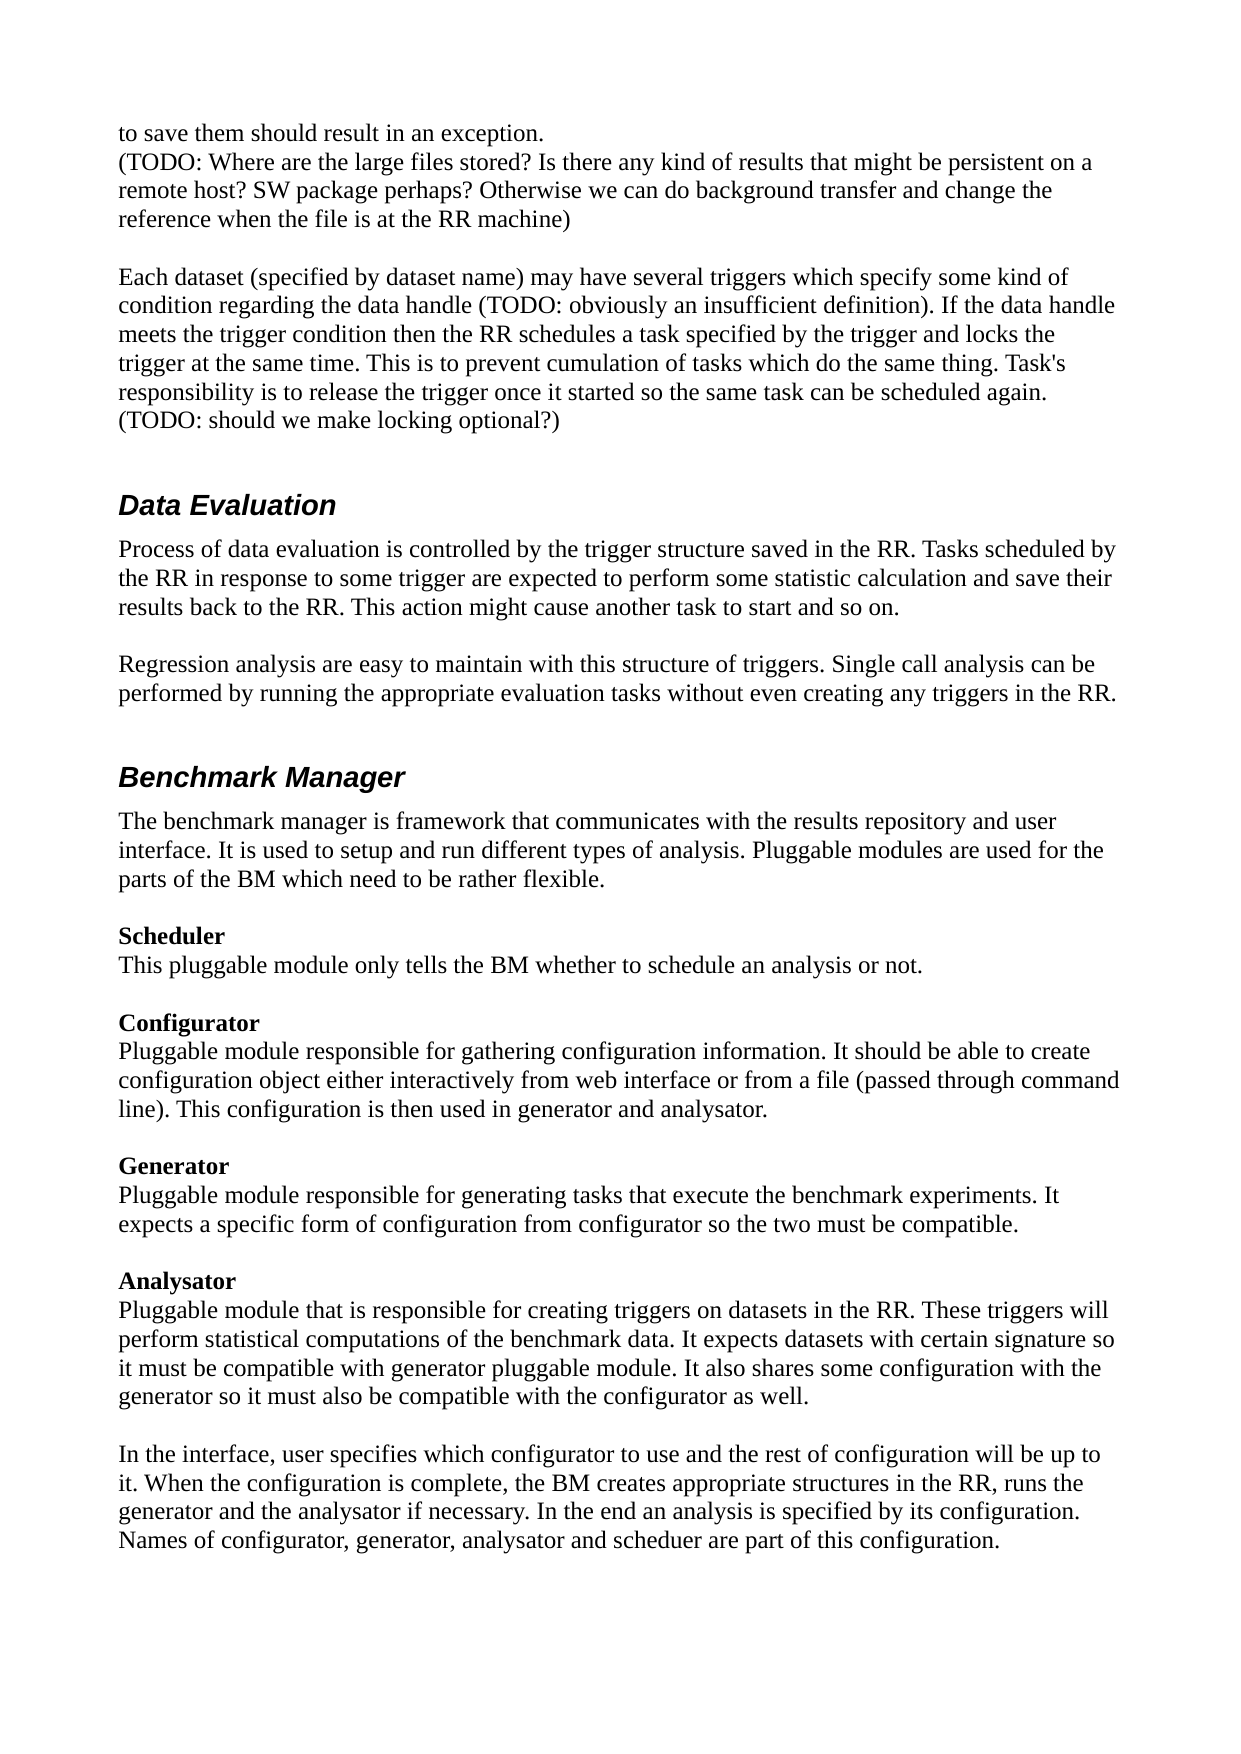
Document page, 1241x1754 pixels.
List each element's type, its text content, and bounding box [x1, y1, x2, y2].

text Pluggable module responsible for gathering configuration information. It should be able to create configuration object either interactively from web interface or from a file (passed through command line). This configuration is then used in generator and analysator. [118, 1036, 1122, 1123]
text Process of data evaluation is controlled by the trigger structure saved in the RR. Tasks scheduled by the RR in response to some trigger are expected to perform some statistic calculation and save their results back to the RR. This action might cause another task to start and so on. [118, 534, 1122, 620]
subtitle Data Evaluation [118, 488, 1122, 522]
text to save them should result in an exception. [118, 118, 1122, 147]
text Each dataset (specified by dataset name) may have several triggers which specify some kind of condition regarding the data handle (TODO: obviously an insufficient definition). If the data handle meets the trigger condition then the RR schedules a task specified by the trigger and locks the trigger at the same time. This is to prevent cumulation of tasks which do the same thing. Task's responsibility is to release the trigger once it started so the same task can be scheduled again. (TODO: should we make locking optional?) [118, 262, 1122, 434]
text This pluggable module only tells the BM whether to schedule an analysis or not. [118, 950, 1122, 979]
text In the interface, user specifies which configurator to use and the rest of configuration will be up to it. When the configuration is complete, the BM creates appropriate structures in the RR, runs the generator and the analysator if necessary. In the end an analysis is specified by its configuration. Names of configurator, generator, analysator and scheduer are part of this configuration. [118, 1439, 1122, 1554]
text Pluggable module that is responsible for creating triggers on datasets in the RR. These triggers will perform statistical computations of the benchmark data. It expects datasets with certain signature so it must be compatible with generator pluggable module. It also shares some configuration with the generator so it must also be compatible with the configurator as well. [118, 1295, 1122, 1410]
text Configurator [118, 1008, 1122, 1036]
text Scheduler [118, 921, 1122, 950]
text (TODO: Where are the large files stored? Is there any kind of results that might be persistent on a remote host? SW package perhaps? Otherwise we can do background transfer and change the reference when the file is at the RR machine) [118, 147, 1122, 233]
text Pluggable module responsible for generating tasks that execute the benchmark experiments. It expects a specific form of configuration from configurator so the two must be compatible. [118, 1180, 1122, 1238]
text The benchmark manager is framework that communicates with the results repository and user interface. It is used to setup and run different types of analysis. Pluggable modules are used for the parts of the BM which need to be rather flexible. [118, 806, 1122, 893]
text Regression analysis are easy to maintain with this structure of triggers. Single call analysis can be performed by running the appropriate evaluation tasks without even creating any triggers in the RR. [118, 649, 1122, 707]
text Analysator [118, 1266, 1122, 1295]
subtitle Benchmark Manager [118, 760, 1122, 794]
text Generator [118, 1151, 1122, 1180]
